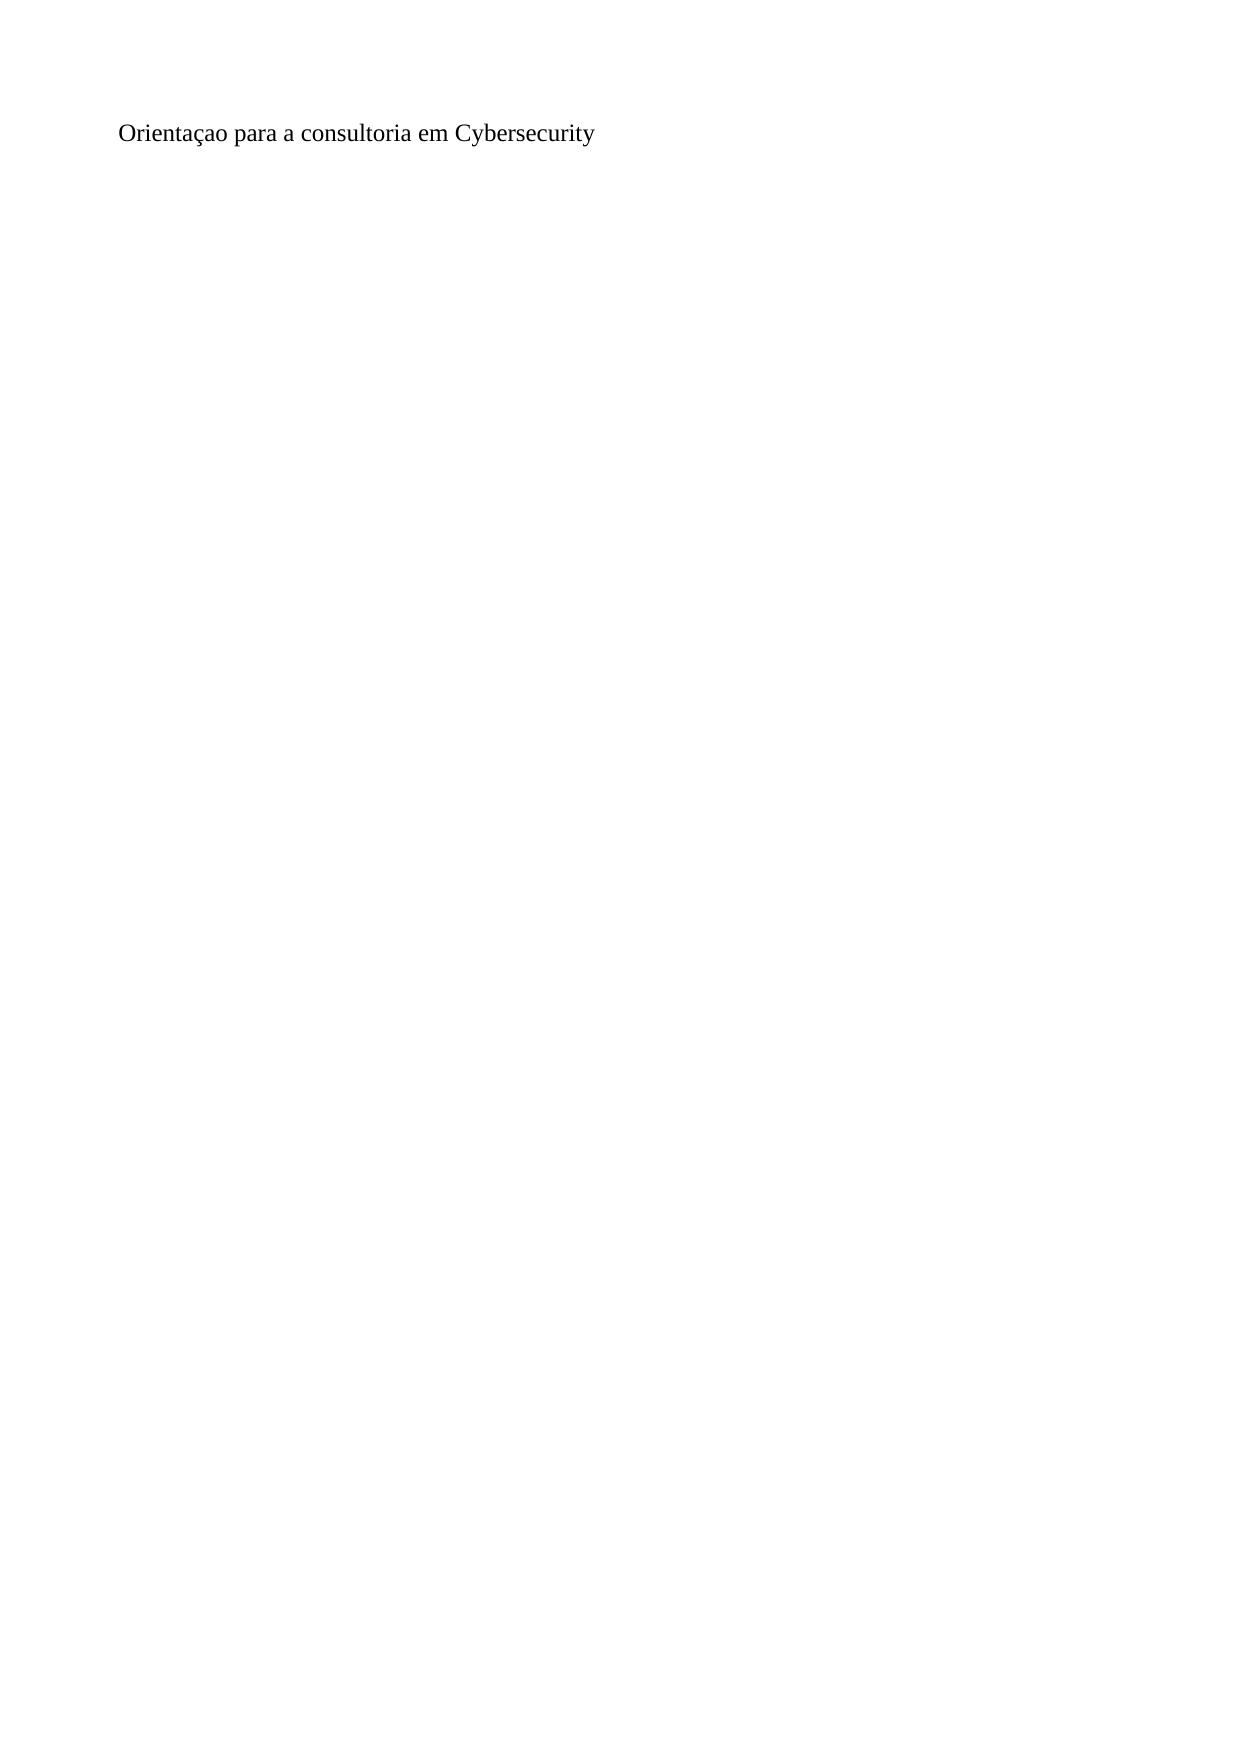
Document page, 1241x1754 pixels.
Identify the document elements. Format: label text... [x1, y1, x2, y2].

text Orientaçao para a consultoria em Cybersecurity [118, 118, 1122, 147]
